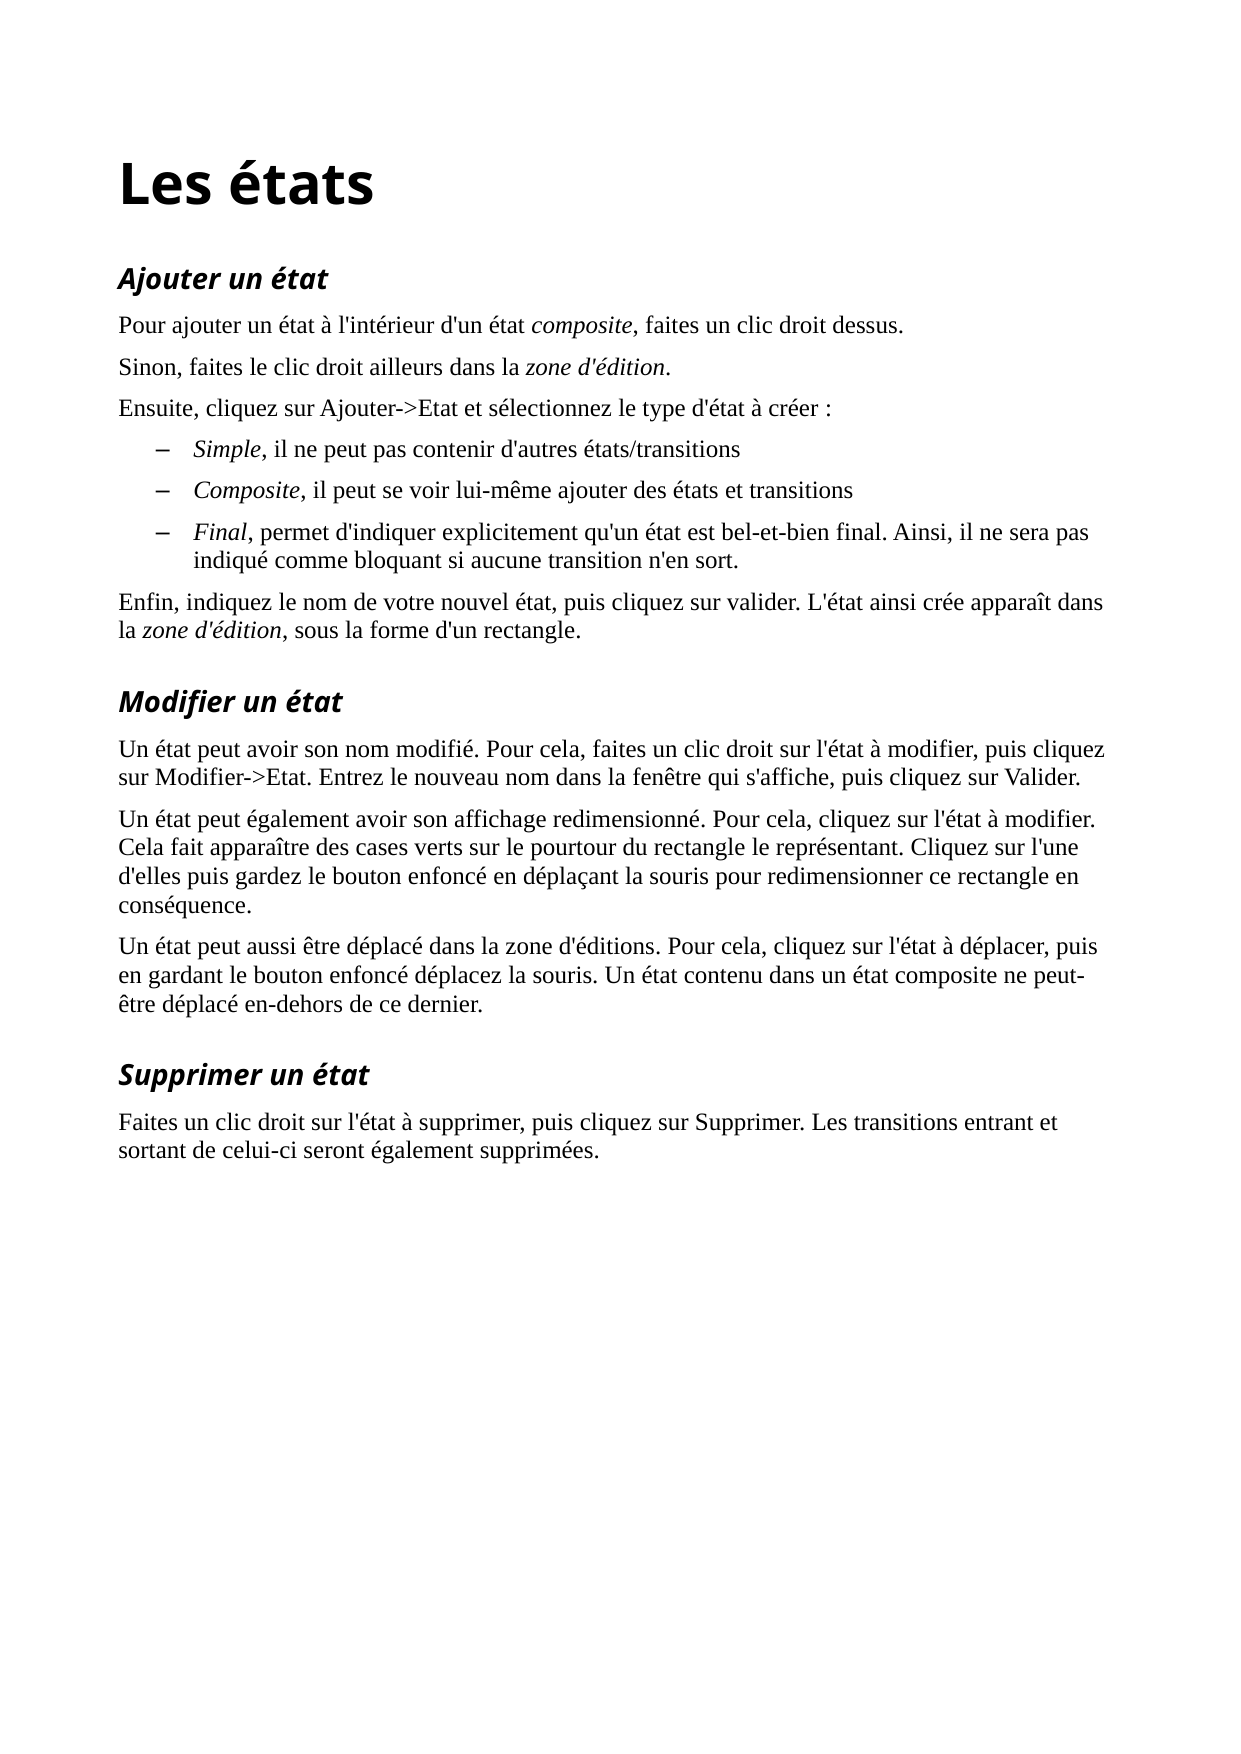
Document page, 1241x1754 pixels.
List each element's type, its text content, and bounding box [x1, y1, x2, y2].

subtitle Supprimer un état [118, 1055, 1122, 1094]
subtitle Modifier un état [118, 682, 1122, 721]
text Ensuite, cliquez sur Ajouter->Etat et sélectionnez le type d'état à créer : [118, 393, 1122, 422]
text Sinon, faites le clic droit ailleurs dans la zone d'édition. [118, 352, 1122, 381]
subtitle Ajouter un état [118, 258, 1122, 298]
text Faites un clic droit sur l'état à supprimer, puis cliquez sur Supprimer. Les transitions entrant et sortant de celui-ci seront également supprimées. [118, 1107, 1122, 1164]
text Un état peut aussi être déplacé dans la zone d'éditions. Pour cela, cliquez sur l'état à déplacer, puis en gardant le bouton enfoncé déplacez la souris. Un état contenu dans un état composite ne peut-être déplacé en-dehors de ce dernier. [118, 931, 1122, 1017]
text Un état peut également avoir son affichage redimensionné. Pour cela, cliquez sur l'état à modifier. Cela fait apparaître des cases verts sur le pourtour du rectangle le représentant. Cliquez sur l'une d'elles puis gardez le bouton enfoncé en déplaçant la souris pour redimensionner ce rectangle en conséquence. [118, 804, 1122, 919]
list Composite, il peut se voir lui-même ajouter des états et transitions [156, 476, 1122, 504]
list Final, permet d'indiquer explicitement qu'un état est bel-et-bien final. Ainsi, il ne sera pas indiqué comme bloquant si aucune transition n'en sort. [156, 517, 1122, 574]
subtitle Les états [118, 143, 1122, 221]
text Un état peut avoir son nom modifié. Pour cela, faites un clic droit sur l'état à modifier, puis cliquez sur Modifier->Etat. Entrez le nouveau nom dans la fenêtre qui s'affiche, puis cliquez sur Valider. [118, 734, 1122, 791]
text Enfin, indiquez le nom de votre nouvel état, puis cliquez sur valider. L'état ainsi crée apparaît dans la zone d'édition, sous la forme d'un rectangle. [118, 587, 1122, 644]
list Simple, il ne peut pas contenir d'autres états/transitions [156, 434, 1122, 463]
text Pour ajouter un état à l'intérieur d'un état composite, faites un clic droit dessus. [118, 311, 1122, 339]
